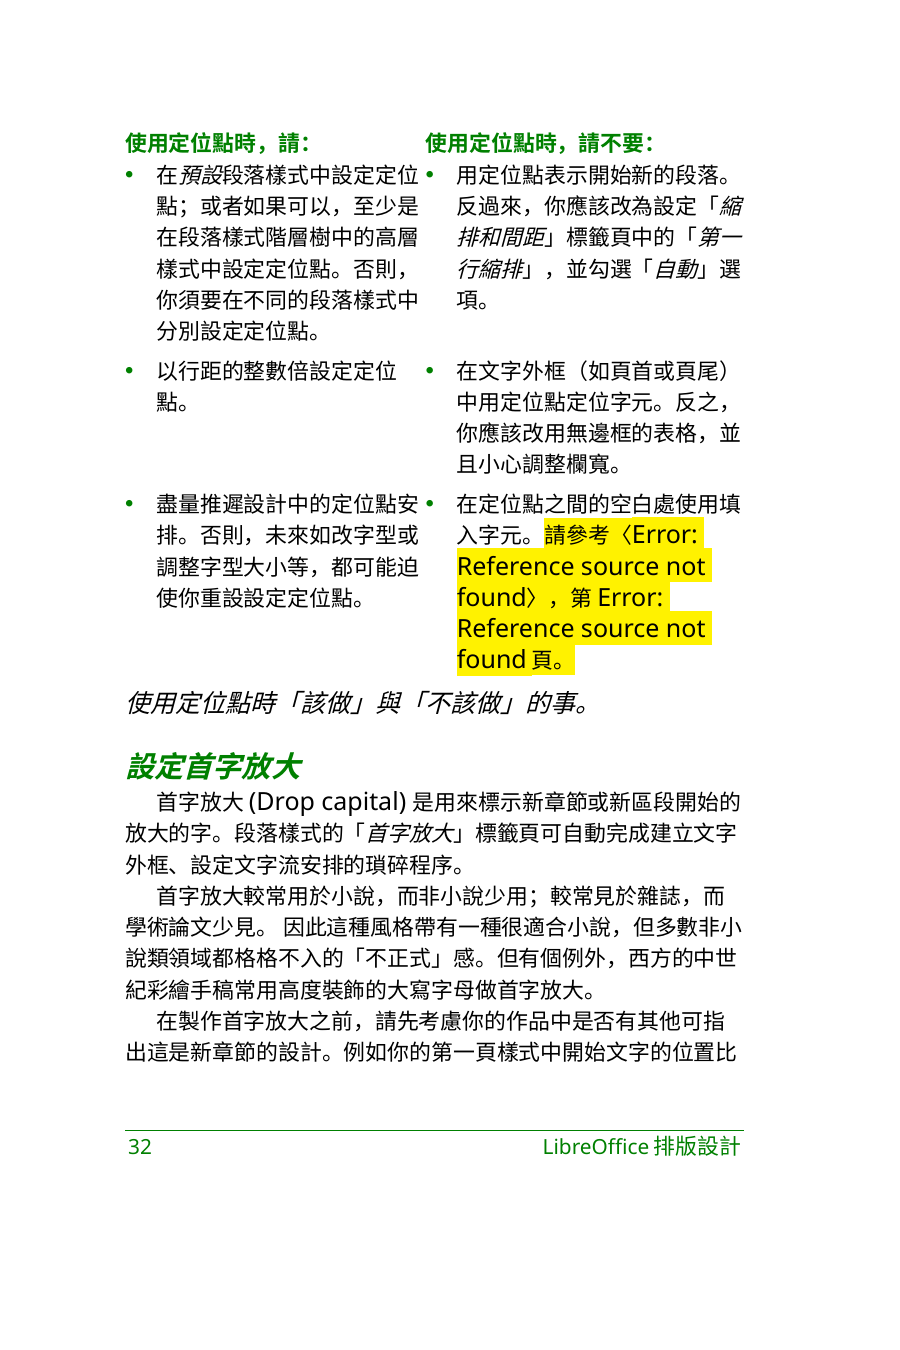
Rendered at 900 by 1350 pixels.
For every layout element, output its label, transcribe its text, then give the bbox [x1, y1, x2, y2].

table_header 使用定位點時，請不要： [425, 125, 744, 158]
table_header 使用定位點時，請： [125, 125, 425, 158]
table_cell 在文字外框（如頁首或頁尾）中用定位點定位字元。反之，你應該改用無邊框的表格，並且小心調整欄寬。 [425, 354, 744, 487]
table_cell 以行距的整數倍設定定位點。 [125, 354, 425, 487]
text 首字放大較常用於小說，而非小說少用；較常見於雜誌，而學術論文少見。 因此這種風格帶有一種很適合小說，但多數非小說類領域都格格不入的「不正式」感。但有個例外，西方的中世紀彩繪手稿常用高度裝飾的大寫字母做首字放大。 [125, 879, 744, 1004]
text 在製作首字放大之前，請先考慮你的作品中是否有其他可指出這是新章節的設計。例如你的第一頁樣式中開始文字的位置比 [125, 1004, 744, 1067]
table_cell 使用定位點時「該做」與「不該做」的事。 [125, 683, 744, 718]
table_cell 用定位點表示開始新的段落。反過來，你應該改為設定「縮排和間距」標籤頁中的「第一行縮排」，並勾選「自動」選項。 [425, 158, 744, 354]
table_cell 在定位點之間的空白處使用填入字元。請參考〈錯誤：找不到參照來源〉，第 錯誤：找不到參照來源頁。 [425, 487, 744, 683]
table_cell 在預設段落樣式中設定定位點；或者如果可以，至少是在段落樣式階層樹中的高層樣式中設定定位點。否則，你須要在不同的段落樣式中分別設定定位點。 [125, 158, 425, 354]
text 首字放大 (Drop capital) 是用來標示新章節或新區段開始的放大的字。段落樣式的「首字放大」標籤頁可自動完成建立文字外框、設定文字流安排的瑣碎程序。 [125, 786, 744, 879]
table_cell 盡量推遲設計中的定位點安排。否則，未來如改字型或調整字型大小等，都可能迫使你重設設定定位點。 [125, 487, 425, 683]
subtitle 設定首字放大 [125, 743, 744, 786]
